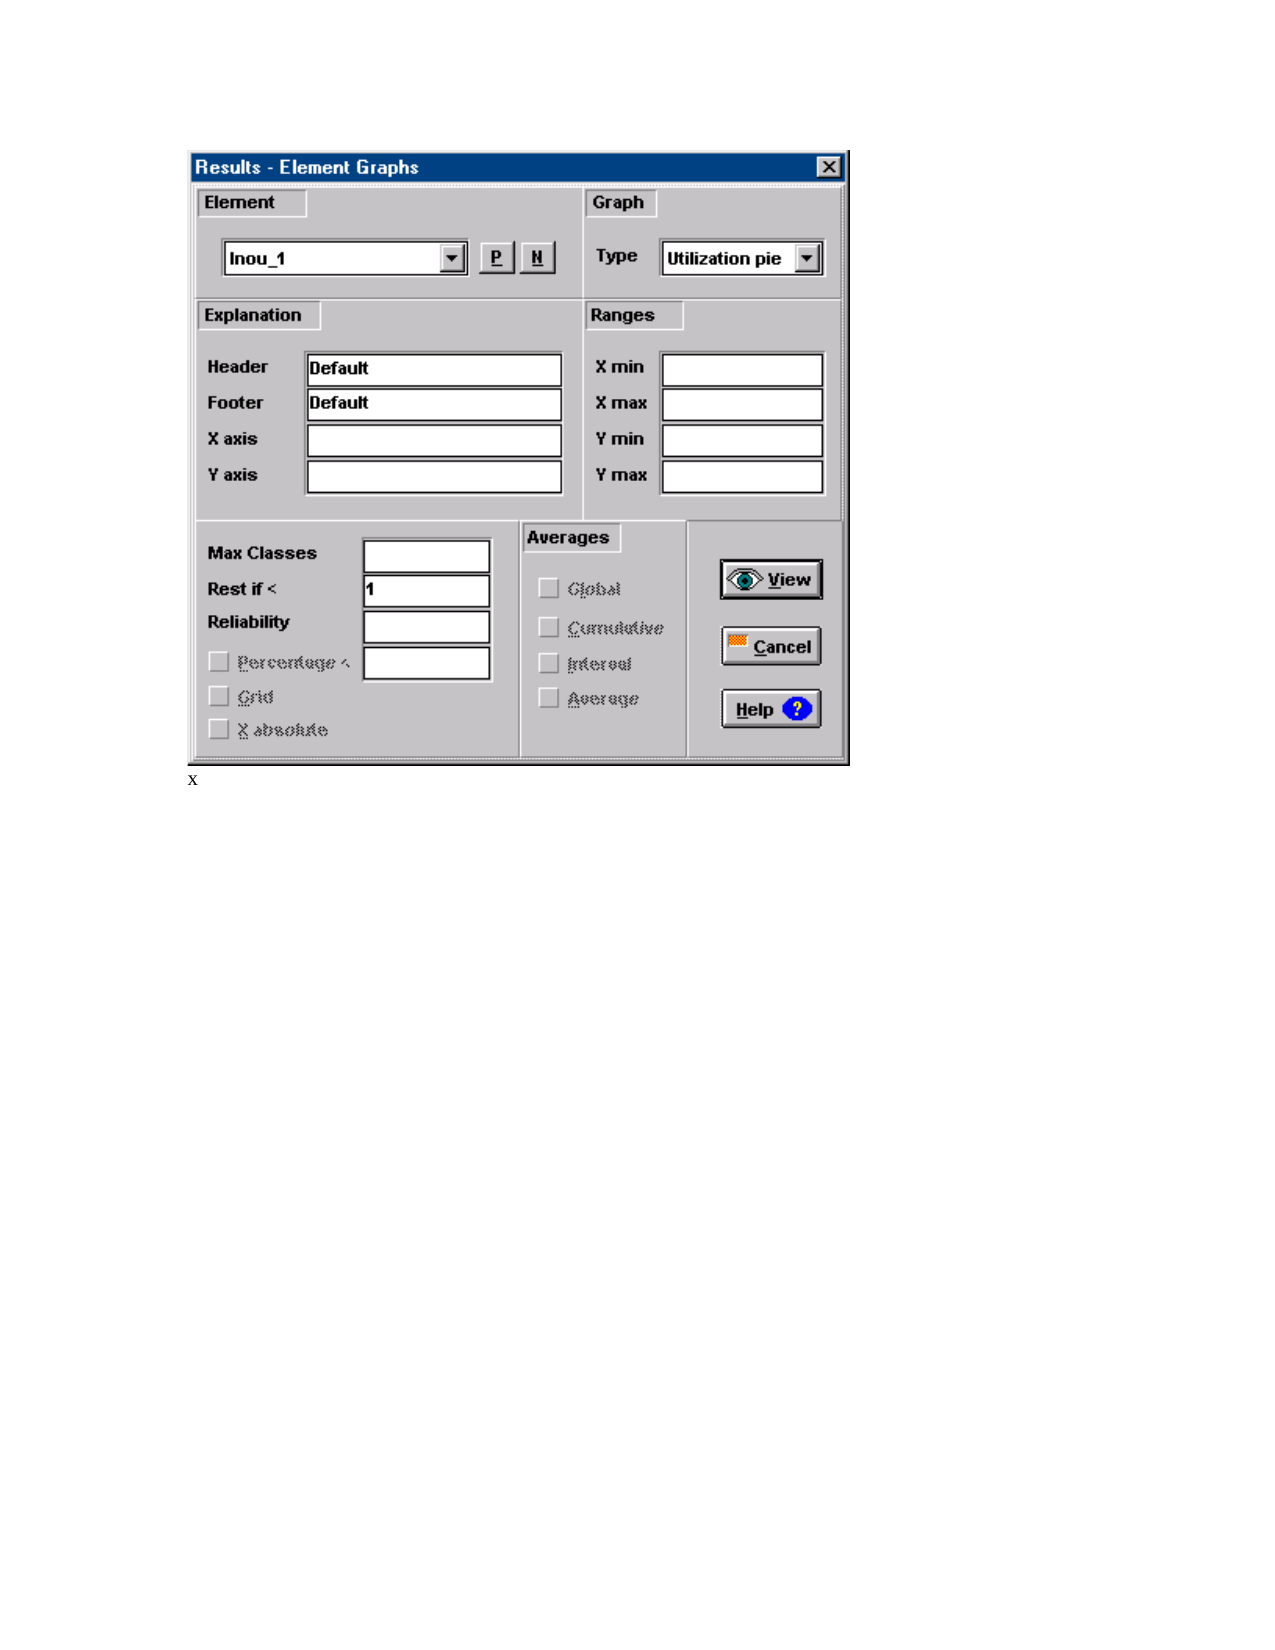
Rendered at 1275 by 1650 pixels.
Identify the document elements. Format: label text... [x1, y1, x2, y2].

text x [187, 766, 1087, 789]
